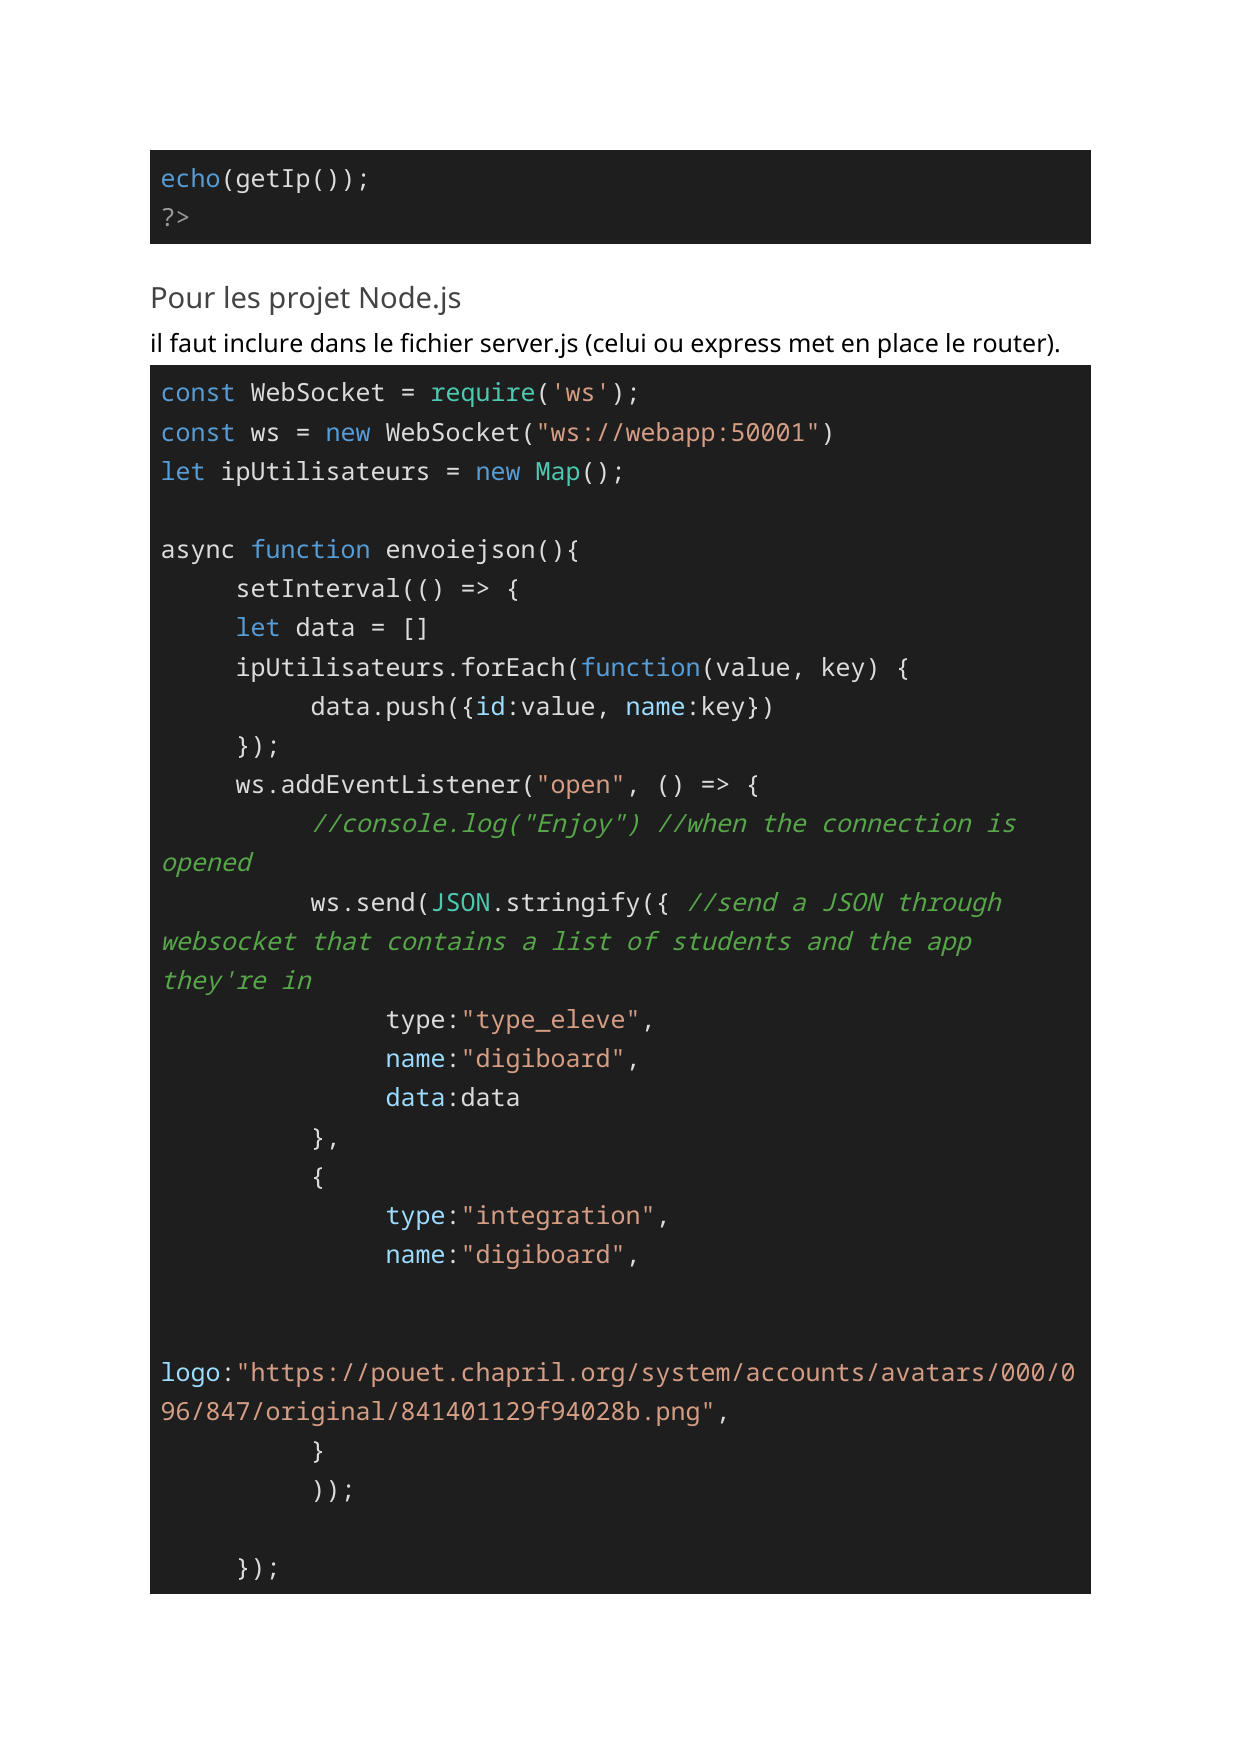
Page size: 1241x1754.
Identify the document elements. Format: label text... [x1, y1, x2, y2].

text il faut inclure dans le fichier server.js (celui ou express met en place le router). [150, 325, 1090, 359]
subtitle Pour les projet Node.js [150, 277, 1090, 317]
table_header const WebSocket = require('ws'); const ws = new WebSocket("ws://webapp:50001") let ipUtilisateurs = new Map(); async function envoiejson(){ setInterval(() => { let data = [] ipUtilisateurs.forEach(function(value, key) { data.push({id:value, name:key}) }); ws.addEventListener("open", () => { //console.log("Enjoy") //when the connection is opened ws.send(JSON.stringify({ //send a JSON through websocket that contains a list of students and the app they're in type:"type_eleve", name:"digiboard", data:data }, { type:"integration", name:"digiboard", logo:"https://pouet.chapril.org/system/accounts/avatars/000/096/847/original/841401129f94028b.png", } )); }); [150, 365, 1091, 1594]
table_header echo(getIp()); ?> [150, 150, 1091, 244]
